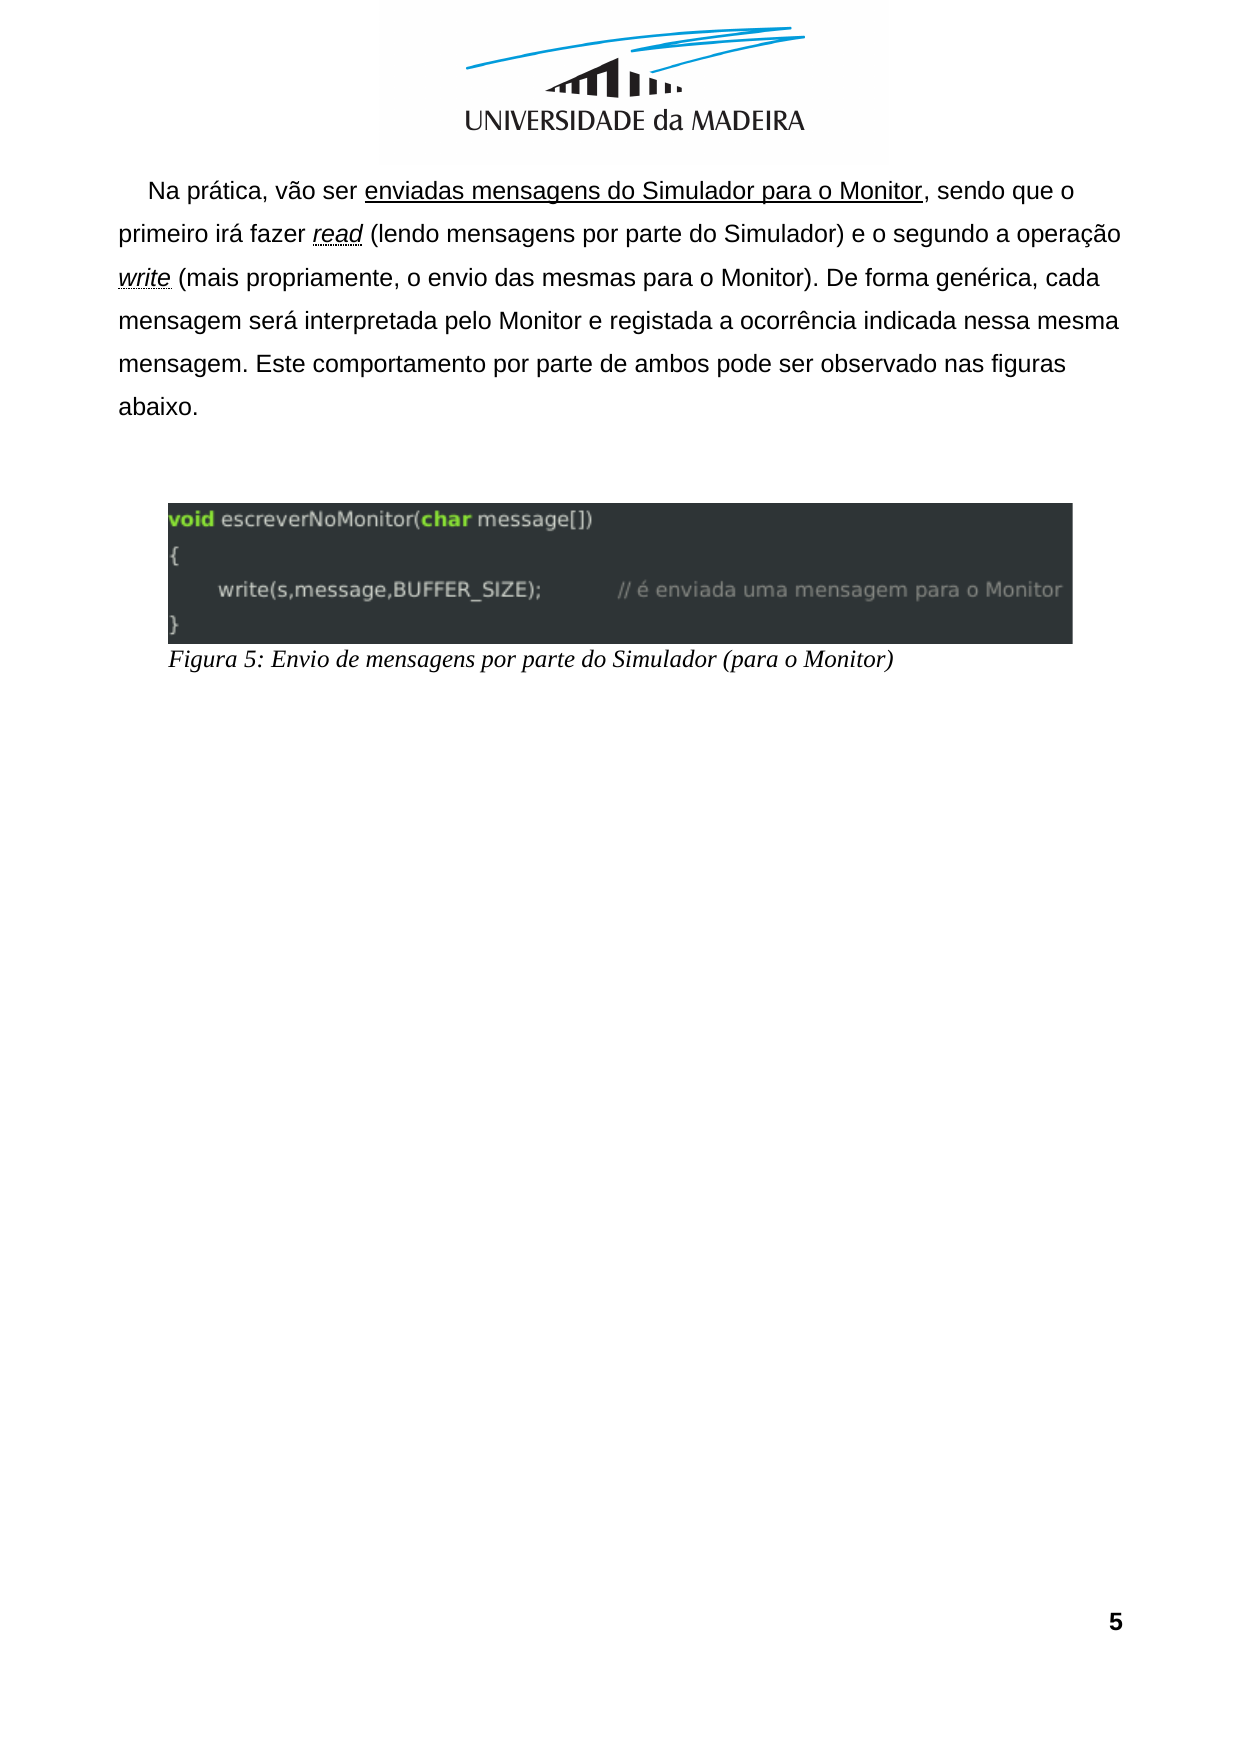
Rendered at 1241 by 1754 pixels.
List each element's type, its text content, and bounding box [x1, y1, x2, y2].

text [168, 480, 1073, 503]
text Figura 5: Envio de mensagens por parte do Simulador (para o Monitor) [168, 644, 1073, 672]
picture [379, 0, 889, 165]
picture [168, 503, 1073, 644]
text [168, 468, 1073, 480]
text Na prática, vão ser enviadas mensagens do Simulador para o Monitor, sendo que o primeiro irá fazer read (lendo mensagens por parte do Simulador) e o segundo a operação write (mais propriamente, o envio das mesmas para o Monitor). De forma genérica, cada mensagem será interpretada pelo Monitor e registada a ocorrência indicada nessa mesma mensagem. Este comportamento por parte de ambos pode ser observado nas figuras abaixo. [118, 176, 1123, 421]
